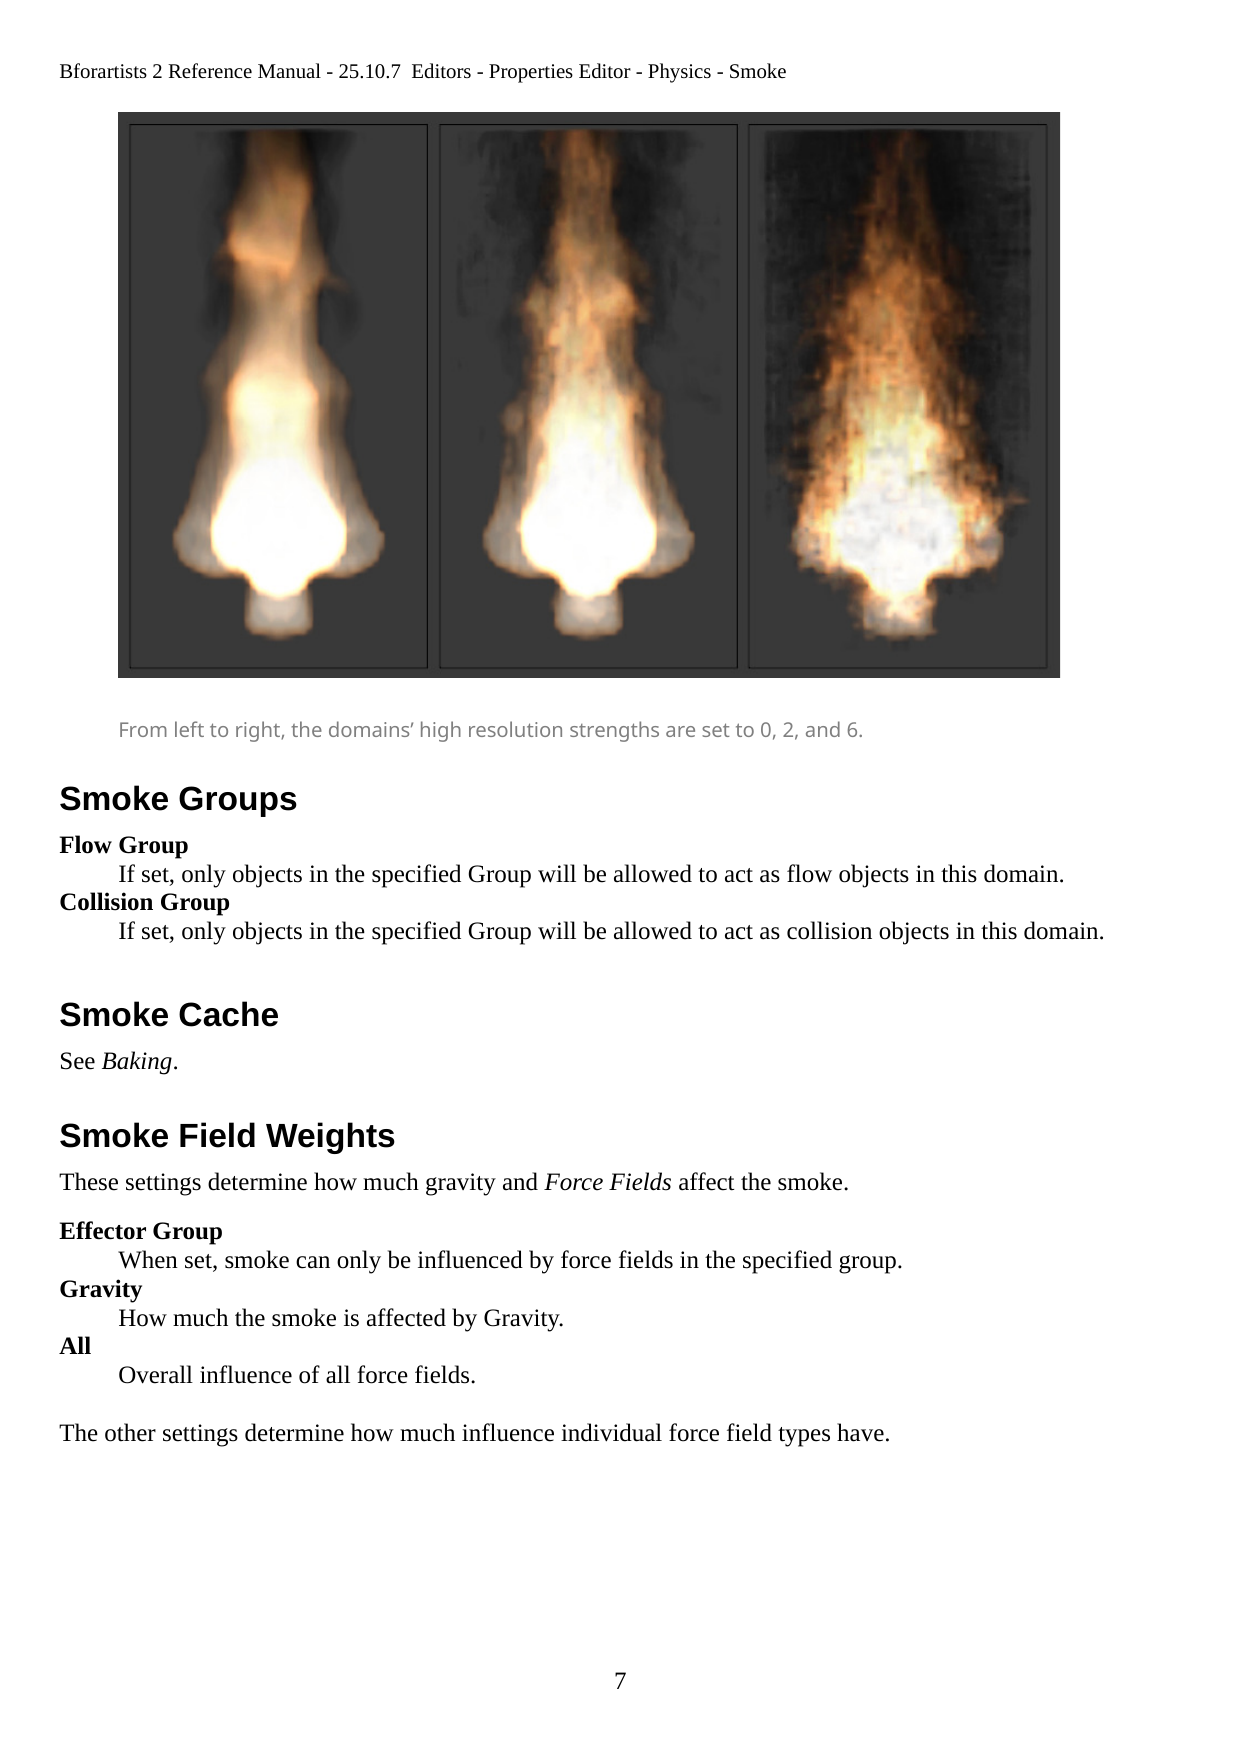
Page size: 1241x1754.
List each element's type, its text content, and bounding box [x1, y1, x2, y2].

text The other settings determine how much influence individual force field types have. [59, 1418, 1181, 1447]
subtitle Effector Group [59, 1216, 1181, 1245]
list If set, only objects in the specified Group will be allowed to act as collision objects in this domain. [118, 916, 1181, 945]
subtitle Gravity [59, 1274, 1181, 1303]
picture [118, 112, 1060, 678]
text See Baking. [59, 1046, 1181, 1075]
subtitle All [59, 1331, 1181, 1360]
subtitle Collision Group [59, 887, 1181, 916]
list If set, only objects in the specified Group will be allowed to act as flow objects in this domain. [118, 859, 1181, 887]
list When set, smoke can only be influenced by force fields in the specified group. [118, 1245, 1181, 1274]
text From left to right, the domains’ high resolution strengths are set to 0, 2, and 6. [118, 712, 1181, 743]
subtitle Flow Group [59, 830, 1181, 859]
text These settings determine how much gravity and Force Fields affect the smoke. [59, 1167, 1181, 1196]
subtitle Smoke Field Weights [59, 1116, 1181, 1155]
list Overall influence of all force fields. [118, 1360, 1181, 1389]
subtitle Smoke Cache [59, 995, 1181, 1034]
subtitle Smoke Groups [59, 779, 1181, 817]
list How much the smoke is affected by Gravity. [118, 1303, 1181, 1331]
